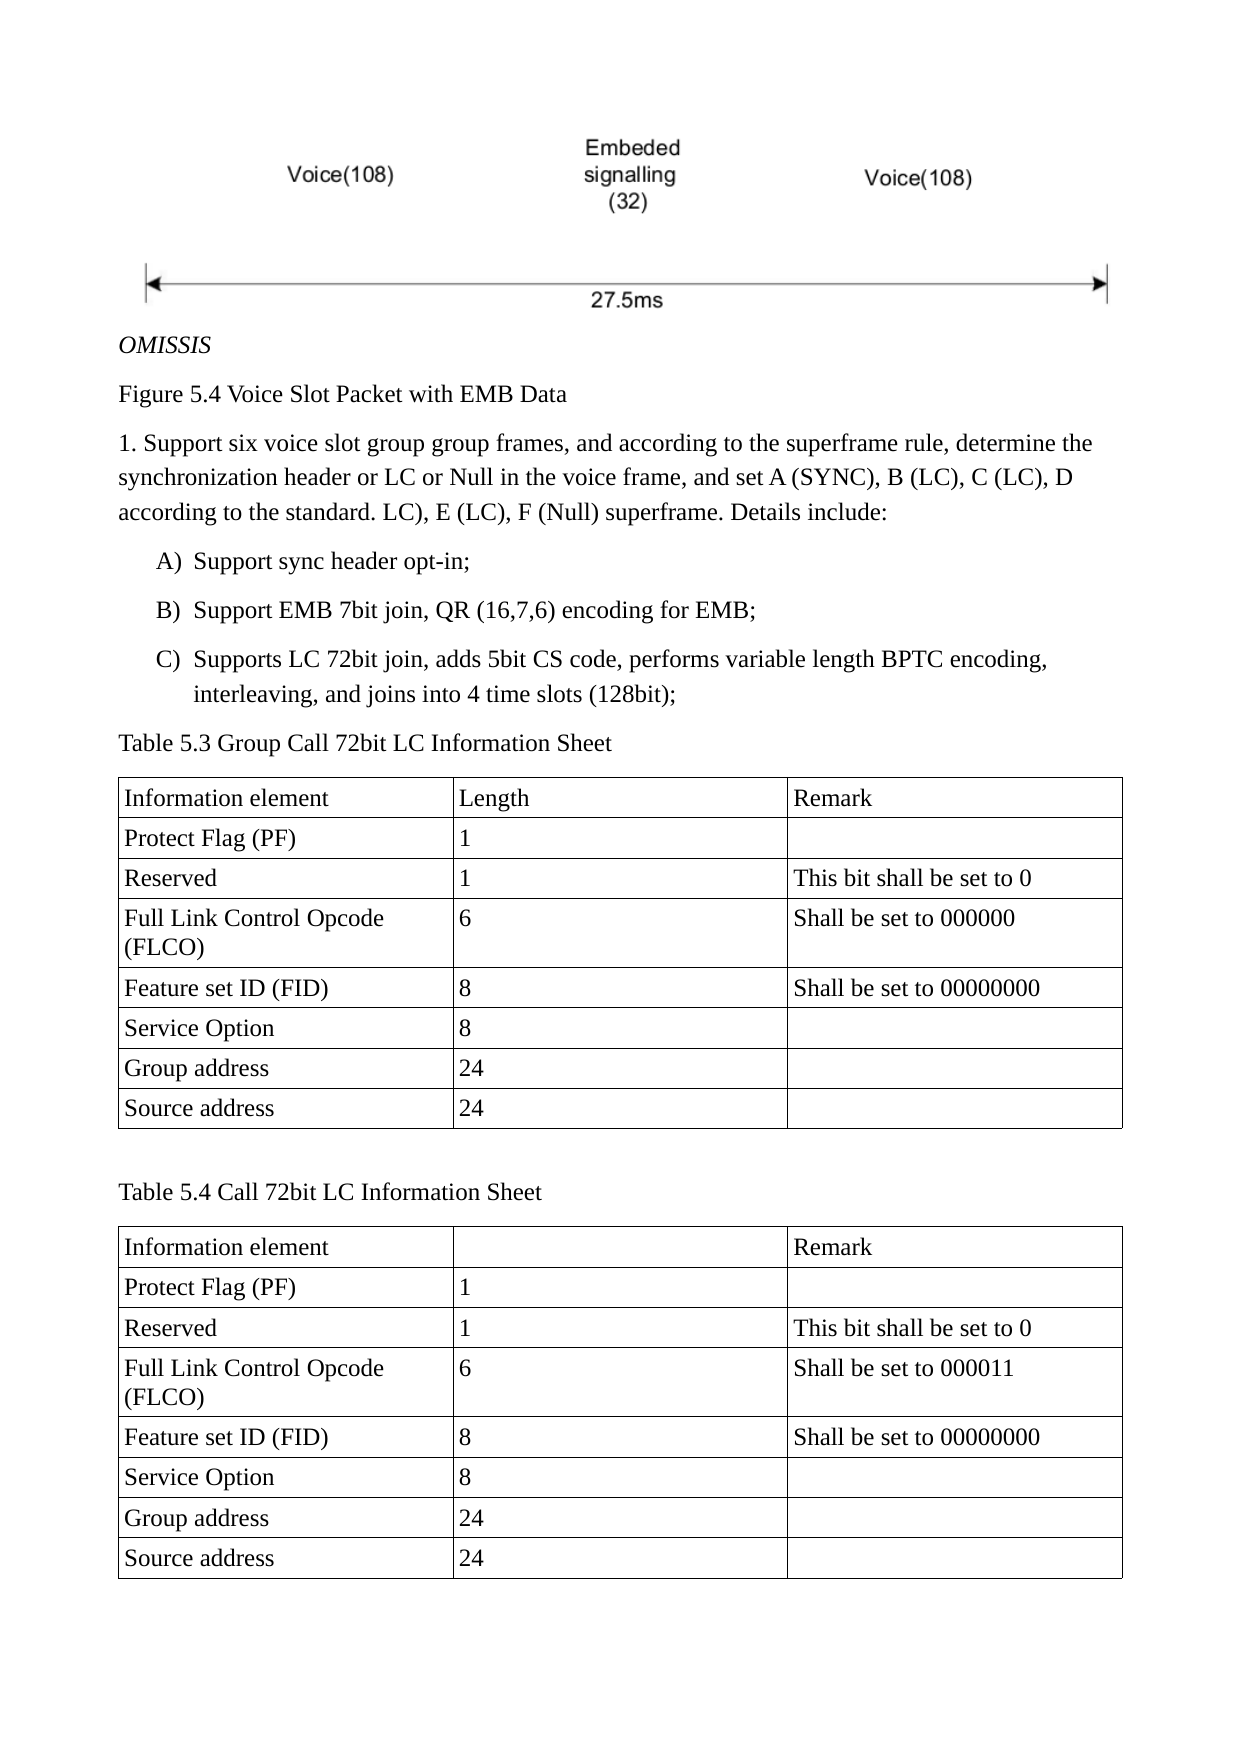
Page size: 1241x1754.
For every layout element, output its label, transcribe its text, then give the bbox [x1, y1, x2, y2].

table_cell Protect Flag (PF) [119, 1268, 453, 1307]
table_cell 1 [454, 1268, 787, 1307]
table_header [454, 1227, 787, 1267]
table_cell 8 [454, 1417, 787, 1457]
table_cell 24 [454, 1538, 787, 1577]
table_cell 24 [454, 1498, 787, 1537]
table_cell 24 [454, 1089, 787, 1128]
table_cell [788, 1268, 1122, 1307]
table_cell Shall be set to 000011 [788, 1348, 1122, 1416]
table_cell Group address [119, 1498, 453, 1537]
text OMISSIS [118, 325, 1122, 359]
table_cell [788, 1538, 1122, 1577]
table_cell Shall be set to 00000000 [788, 968, 1122, 1007]
table_cell Source address [119, 1089, 453, 1128]
table_cell Full Link Control Opcode (FLCO) [119, 899, 453, 967]
list Supports LC 72bit join, adds 5bit CS code, performs variable length BPTC encoding, interleaving, and joins into 4 time slots (128bit); [156, 644, 1122, 707]
table_cell Protect Flag (PF) [119, 818, 453, 857]
table_cell Shall be set to 00000000 [788, 1417, 1122, 1457]
table_cell 1 [454, 859, 787, 898]
table_cell 8 [454, 1008, 787, 1047]
table_cell Full Link Control Opcode (FLCO) [119, 1348, 453, 1416]
table_cell Source address [119, 1538, 453, 1577]
table_header Information element [119, 778, 453, 817]
table_cell 8 [454, 1458, 787, 1497]
text Table 5.3 Group Call 72bit LC Information Sheet [118, 728, 1122, 756]
text Table 5.4 Call 72bit LC Information Sheet [118, 1177, 1122, 1206]
table_cell 1 [454, 1308, 787, 1347]
table_cell Service Option [119, 1458, 453, 1497]
table_header Remark [788, 778, 1122, 817]
table_cell Feature set ID (FID) [119, 968, 453, 1007]
table_cell 8 [454, 968, 787, 1007]
table_cell [788, 1008, 1122, 1047]
text 1. Support six voice slot group group frames, and according to the superframe rule, determine the synchronization header or LC or Null in the voice frame, and set A (SYNC), B (LC), C (LC), D according to the standard. LC), E (LC), F (Null) superframe. Details include: [118, 428, 1122, 526]
table_cell 1 [454, 818, 787, 857]
table_cell This bit shall be set to 0 [788, 1308, 1122, 1347]
list Support sync header opt-in; [156, 546, 1122, 575]
table_cell Reserved [119, 1308, 453, 1347]
list Support EMB 7bit join, QR (16,7,6) encoding for EMB; [156, 595, 1122, 624]
table_header Remark [788, 1227, 1122, 1267]
table_cell [788, 1458, 1122, 1497]
picture [118, 118, 1123, 325]
table_cell [788, 818, 1122, 857]
table_cell Group address [119, 1049, 453, 1088]
table_header Length [454, 778, 787, 817]
table_cell 6 [454, 1348, 787, 1416]
table_cell This bit shall be set to 0 [788, 859, 1122, 898]
table_cell [788, 1498, 1122, 1537]
text Figure 5.4 Voice Slot Packet with EMB Data [118, 379, 1122, 408]
table_cell 6 [454, 899, 787, 967]
table_cell [788, 1049, 1122, 1088]
table_cell 24 [454, 1049, 787, 1088]
table_cell Reserved [119, 859, 453, 898]
table_cell Feature set ID (FID) [119, 1417, 453, 1457]
table_cell [788, 1089, 1122, 1128]
table_cell Shall be set to 000000 [788, 899, 1122, 967]
table_cell Service Option [119, 1008, 453, 1047]
table_header Information element [119, 1227, 453, 1267]
